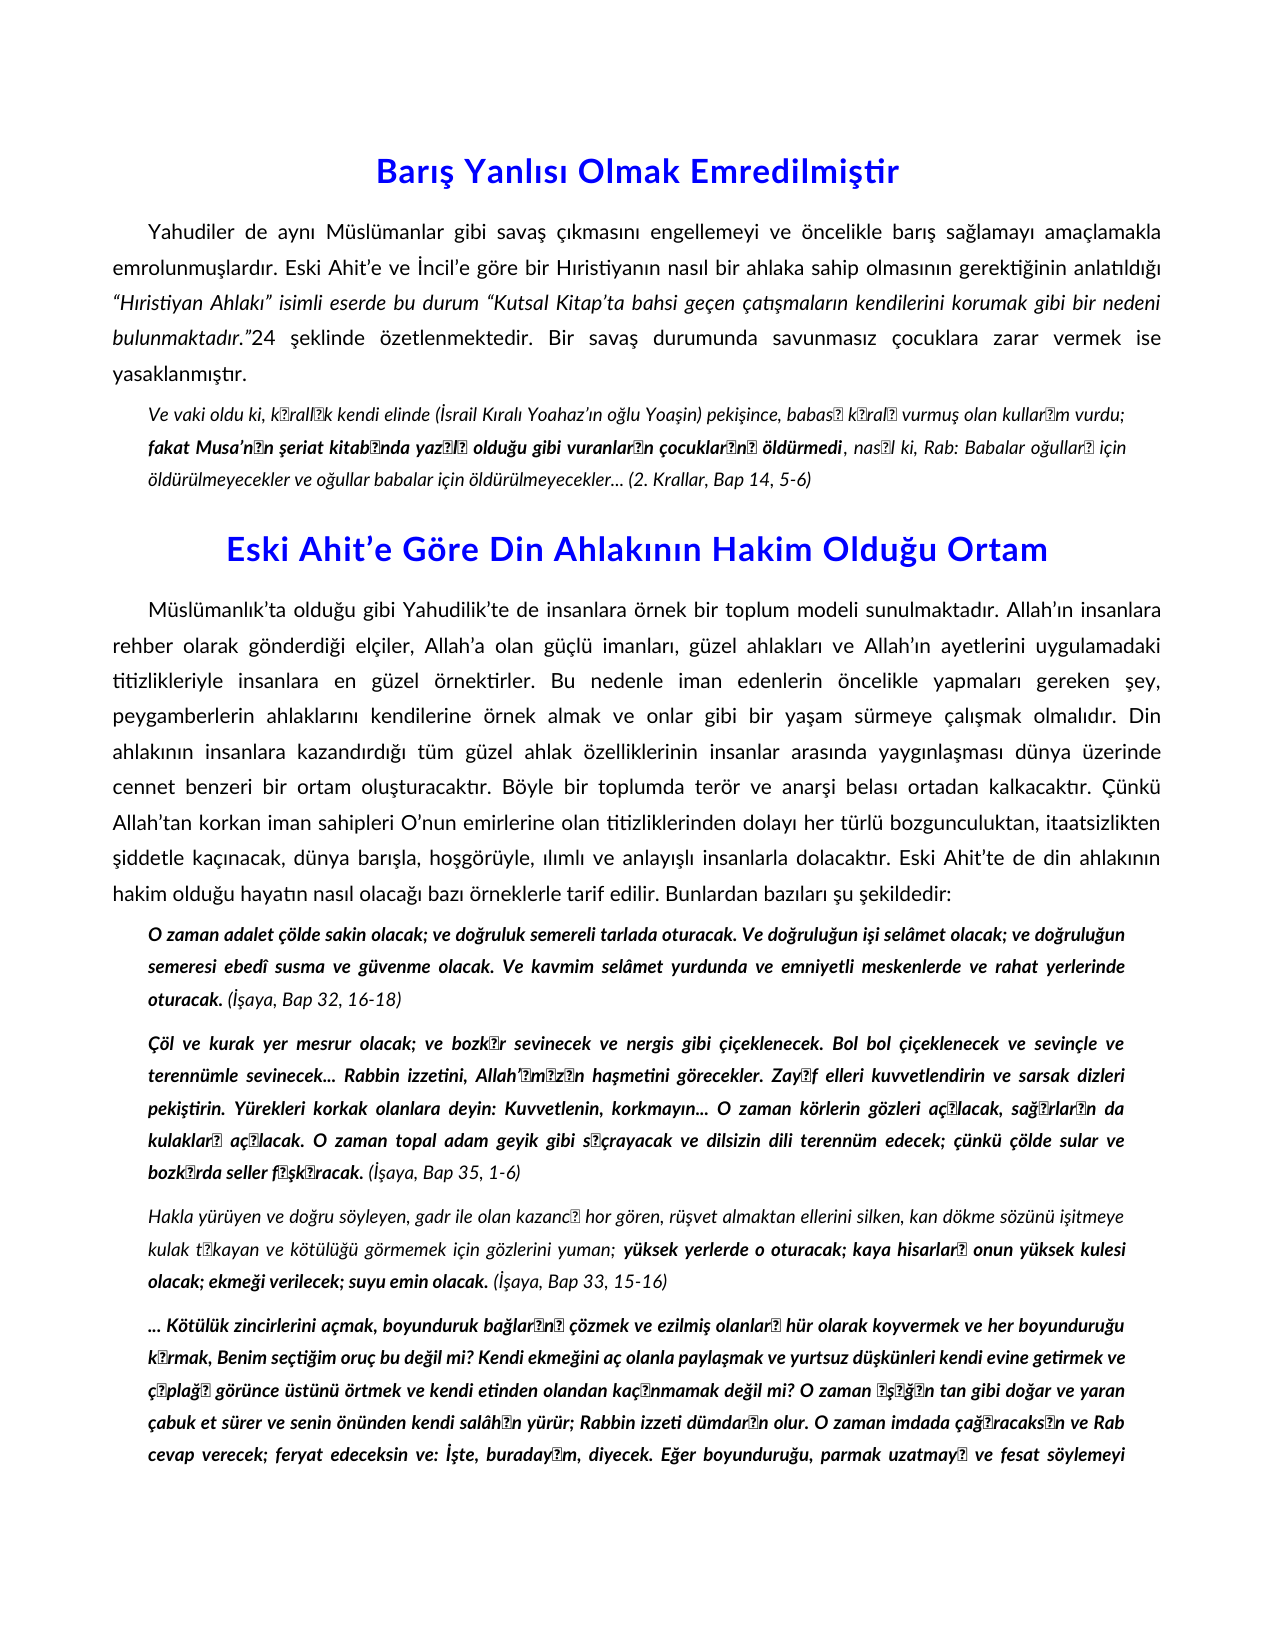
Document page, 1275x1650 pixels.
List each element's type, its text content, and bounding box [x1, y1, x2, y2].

text Ve vaki oldu ki, krallk kendi elinde (İsrail Kıralı Yoahaz’ın oğlu Yoaşin) pekişince, babas kral vurmuş olan kullarm vurdu; fakat Musa’nn şeriat kitabnda yazl olduğu gibi vuranlarn çocuklarn öldürmedi, nasl ki, Rab: Babalar oğullar için öldürülmeyecekler ve oğullar babalar için öldürülmeyecekler... (2. Krallar, Bap 14, 5-6) [148, 396, 1127, 493]
text Yahudiler de aynı Müslümanlar gibi savaş çıkmasını engellemeyi ve öncelikle barış sağlamayı amaçlamakla emrolunmuşlardır. Eski Ahit’e ve İncil’e göre bir Hıristiyanın nasıl bir ahlaka sahip olmasının gerektiğinin anlatıldığı “Hıristiyan Ahlakı” isimli eserde bu durum “Kutsal Kitap’ta bahsi geçen çatışmaların kendilerini korumak gibi bir nedeni bulunmaktadır.”24 şeklinde özetlenmektedir. Bir savaş durumunda savunmasız çocuklara zarar vermek ise yasaklanmıştır. [112, 211, 1162, 388]
text O zaman adalet çölde sakin olacak; ve doğruluk semereli tarlada oturacak. Ve doğruluğun işi selâmet olacak; ve doğruluğun semeresi ebedî susma ve güvenme olacak. Ve kavmim selâmet yurdunda ve emniyetli meskenlerde ve rahat yerlerinde oturacak. (İşaya, Bap 32, 16-18) [148, 916, 1127, 1013]
text Barış Yanlısı Olmak Emredilmiştir [112, 150, 1162, 192]
text Hakla yürüyen ve doğru söyleyen, gadr ile olan kazanc hor gören, rüşvet almaktan ellerini silken, kan dökme sözünü işitmeye kulak tkayan ve kötülüğü görmemek için gözlerini yuman; yüksek yerlerde o oturacak; kaya hisarlar onun yüksek kulesi olacak; ekmeği verilecek; suyu emin olacak. (İşaya, Bap 33, 15-16) [148, 1198, 1127, 1295]
text Eski Ahit’e Göre Din Ahlakının Hakim Olduğu Ortam [112, 528, 1162, 570]
text Müslümanlık’ta olduğu gibi Yahudilik’te de insanlara örnek bir toplum modeli sunulmaktadır. Allah’ın insanlara rehber olarak gönderdiği elçiler, Allah’a olan güçlü imanları, güzel ahlakları ve Allah’ın ayetlerini uygulamadaki titizlikleriyle insanlara en güzel örnektirler. Bu nedenle iman edenlerin öncelikle yapmaları gereken şey, peygamberlerin ahlaklarını kendilerine örnek almak ve onlar gibi bir yaşam sürmeye çalışmak olmalıdır. Din ahlakının insanlara kazandırdığı tüm güzel ahlak özelliklerinin insanlar arasında yaygınlaşması dünya üzerinde cennet benzeri bir ortam oluşturacaktır. Böyle bir toplumda terör ve anarşi belası ortadan kalkacaktır. Çünkü Allah’tan korkan iman sahipleri O’nun emirlerine olan titizliklerinden dolayı her türlü bozgunculuktan, itaatsizlikten şiddetle kaçınacak, dünya barışla, hoşgörüyle, ılımlı ve anlayışlı insanlarla dolacaktır. Eski Ahit’te de din ahlakının hakim olduğu hayatın nasıl olacağı bazı örneklerle tarif edilir. Bunlardan bazıları şu şekildedir: [112, 589, 1162, 908]
text ... Kötülük zincirlerini açmak, boyunduruk bağlarn çözmek ve ezilmiş olanlar hür olarak koyvermek ve her boyunduruğu krmak, Benim seçtiğim oruç bu değil mi? Kendi ekmeğini aç olanla paylaşmak ve yurtsuz düşkünleri kendi evine getirmek ve çplağ görünce üstünü örtmek ve kendi etinden olandan kaçnmamak değil mi? O zaman şğn tan gibi doğar ve yaran çabuk et sürer ve senin önünden kendi salâhn yürür; Rabbin izzeti dümdarn olur. O zaman imdada çağracaksn ve Rab cevap verecek; feryat edeceksin ve: İşte, buradaym, diyecek. Eğer boyunduruğu, parmak uzatmay ve fesat söylemeyi [148, 1307, 1127, 1468]
text Çöl ve kurak yer mesrur olacak; ve bozkr sevinecek ve nergis gibi çiçeklenecek. Bol bol çiçeklenecek ve sevinçle ve terennümle sevinecek... Rabbin izzetini, Allah’mzn haşmetini görecekler. Zayf elleri kuvvetlendirin ve sarsak dizleri pekiştirin. Yürekleri korkak olanlara deyin: Kuvvetlenin, korkmayın... O zaman körlerin gözleri açlacak, sağrlarn da kulaklar açlacak. O zaman topal adam geyik gibi sçrayacak ve dilsizin dili terennüm edecek; çünkü çölde sular ve bozkrda seller fşkracak. (İşaya, Bap 35, 1-6) [148, 1024, 1127, 1186]
